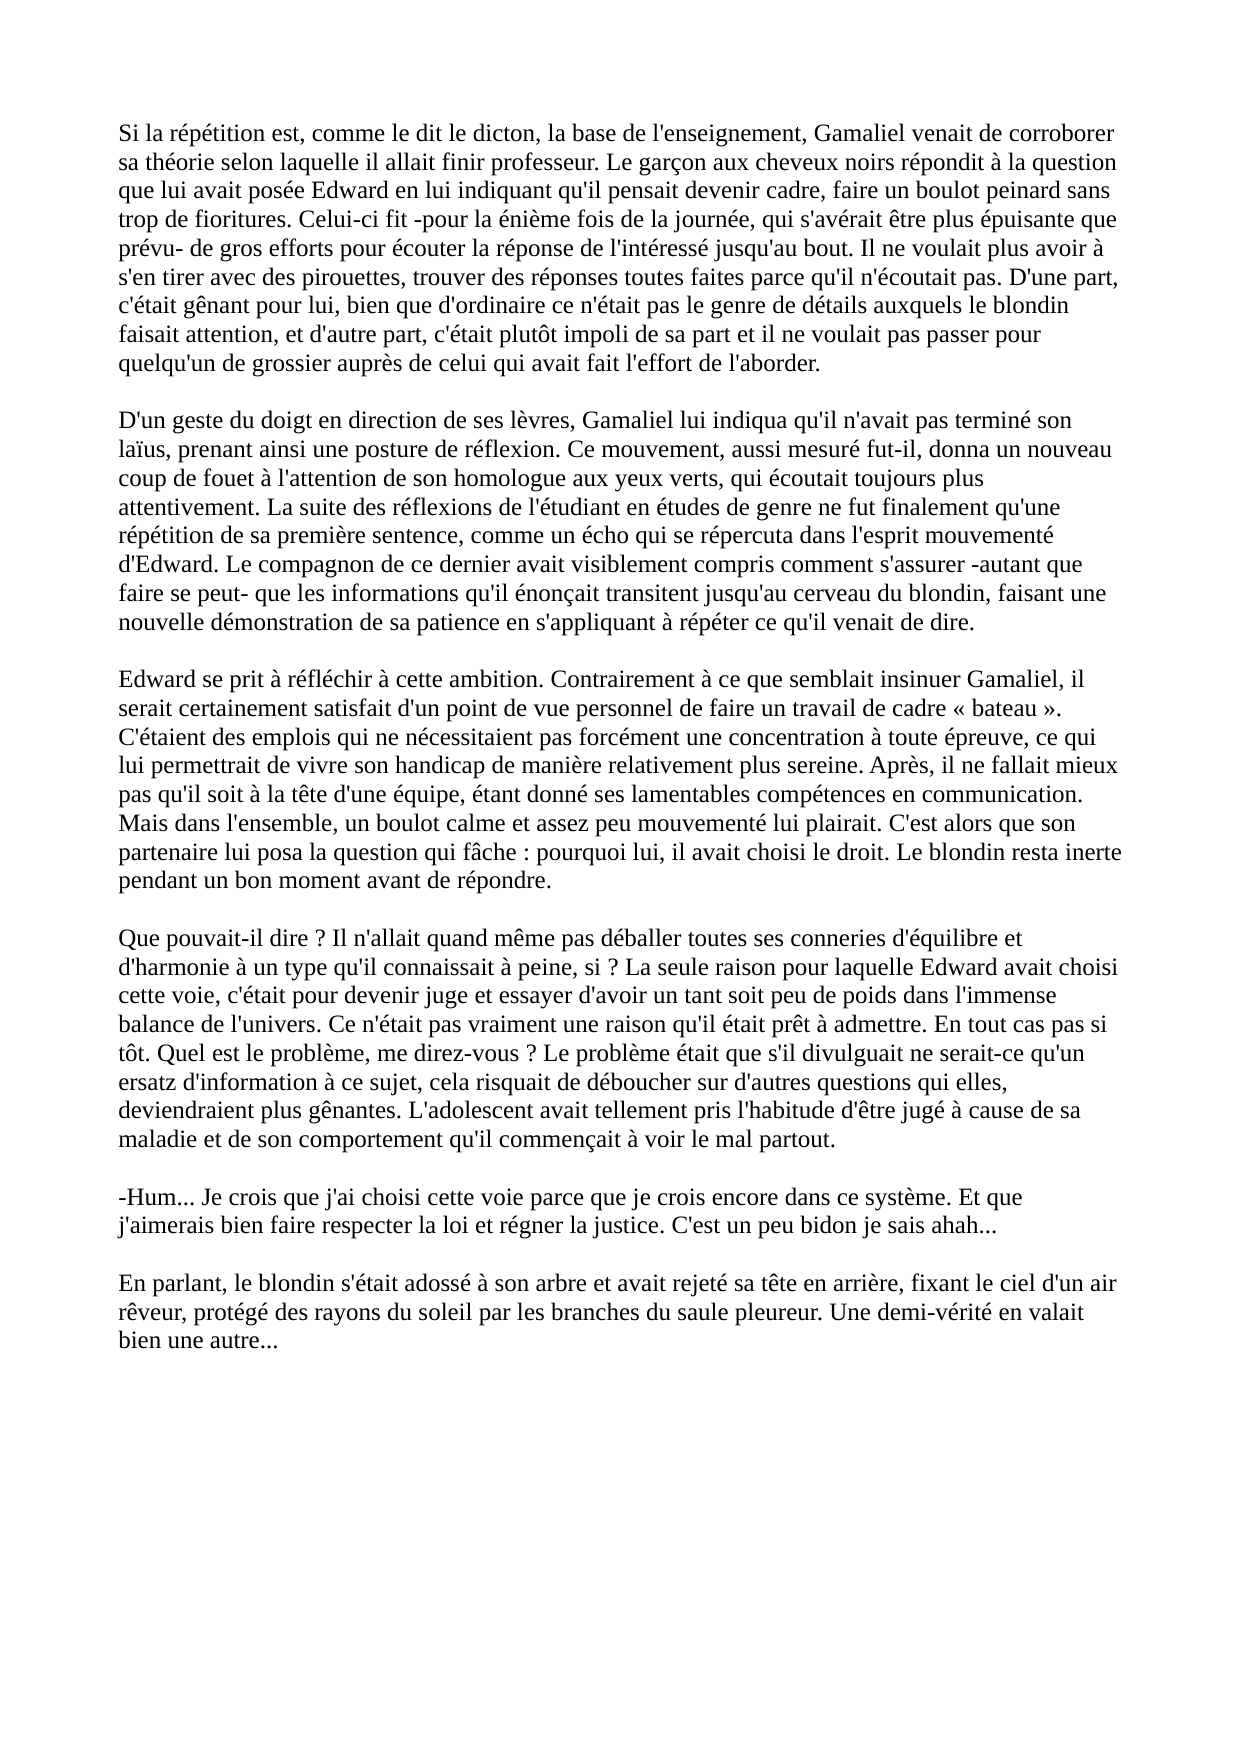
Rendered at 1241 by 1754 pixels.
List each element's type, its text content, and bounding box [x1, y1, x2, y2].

text Que pouvait-il dire ? Il n'allait quand même pas déballer toutes ses conneries d'équilibre et d'harmonie à un type qu'il connaissait à peine, si ? La seule raison pour laquelle Edward avait choisi cette voie, c'était pour devenir juge et essayer d'avoir un tant soit peu de poids dans l'immense balance de l'univers. Ce n'était pas vraiment une raison qu'il était prêt à admettre. En tout cas pas si tôt. Quel est le problème, me direz-vous ? Le problème était que s'il divulguait ne serait-ce qu'un ersatz d'information à ce sujet, cela risquait de déboucher sur d'autres questions qui elles, deviendraient plus gênantes. L'adolescent avait tellement pris l'habitude d'être jugé à cause de sa maladie et de son comportement qu'il commençait à voir le mal partout. [118, 923, 1122, 1153]
text Si la répétition est, comme le dit le dicton, la base de l'enseignement, Gamaliel venait de corroborer sa théorie selon laquelle il allait finir professeur. Le garçon aux cheveux noirs répondit à la question que lui avait posée Edward en lui indiquant qu'il pensait devenir cadre, faire un boulot peinard sans trop de fioritures. Celui-ci fit -pour la énième fois de la journée, qui s'avérait être plus épuisante que prévu- de gros efforts pour écouter la réponse de l'intéressé jusqu'au bout. Il ne voulait plus avoir à s'en tirer avec des pirouettes, trouver des réponses toutes faites parce qu'il n'écoutait pas. D'une part, c'était gênant pour lui, bien que d'ordinaire ce n'était pas le genre de détails auxquels le blondin faisait attention, et d'autre part, c'était plutôt impoli de sa part et il ne voulait pas passer pour quelqu'un de grossier auprès de celui qui avait fait l'effort de l'aborder. [118, 118, 1122, 377]
text Edward se prit à réfléchir à cette ambition. Contrairement à ce que semblait insinuer Gamaliel, il serait certainement satisfait d'un point de vue personnel de faire un travail de cadre « bateau ». C'étaient des emplois qui ne nécessitaient pas forcément une concentration à toute épreuve, ce qui lui permettrait de vivre son handicap de manière relativement plus sereine. Après, il ne fallait mieux pas qu'il soit à la tête d'une équipe, étant donné ses lamentables compétences en communication. Mais dans l'ensemble, un boulot calme et assez peu mouvementé lui plairait. C'est alors que son partenaire lui posa la question qui fâche : pourquoi lui, il avait choisi le droit. Le blondin resta inerte pendant un bon moment avant de répondre. [118, 664, 1122, 894]
text D'un geste du doigt en direction de ses lèvres, Gamaliel lui indiqua qu'il n'avait pas terminé son laïus, prenant ainsi une posture de réflexion. Ce mouvement, aussi mesuré fut-il, donna un nouveau coup de fouet à l'attention de son homologue aux yeux verts, qui écoutait toujours plus attentivement. La suite des réflexions de l'étudiant en études de genre ne fut finalement qu'une répétition de sa première sentence, comme un écho qui se répercuta dans l'esprit mouvementé d'Edward. Le compagnon de ce dernier avait visiblement compris comment s'assurer -autant que faire se peut- que les informations qu'il énonçait transitent jusqu'au cerveau du blondin, faisant une nouvelle démonstration de sa patience en s'appliquant à répéter ce qu'il venait de dire. [118, 406, 1122, 636]
text En parlant, le blondin s'était adossé à son arbre et avait rejeté sa tête en arrière, fixant le ciel d'un air rêveur, protégé des rayons du soleil par les branches du saule pleureur. Une demi-vérité en valait bien une autre... [118, 1268, 1122, 1354]
text -Hum... Je crois que j'ai choisi cette voie parce que je crois encore dans ce système. Et que j'aimerais bien faire respecter la loi et régner la justice. C'est un peu bidon je sais ahah... [118, 1182, 1122, 1239]
